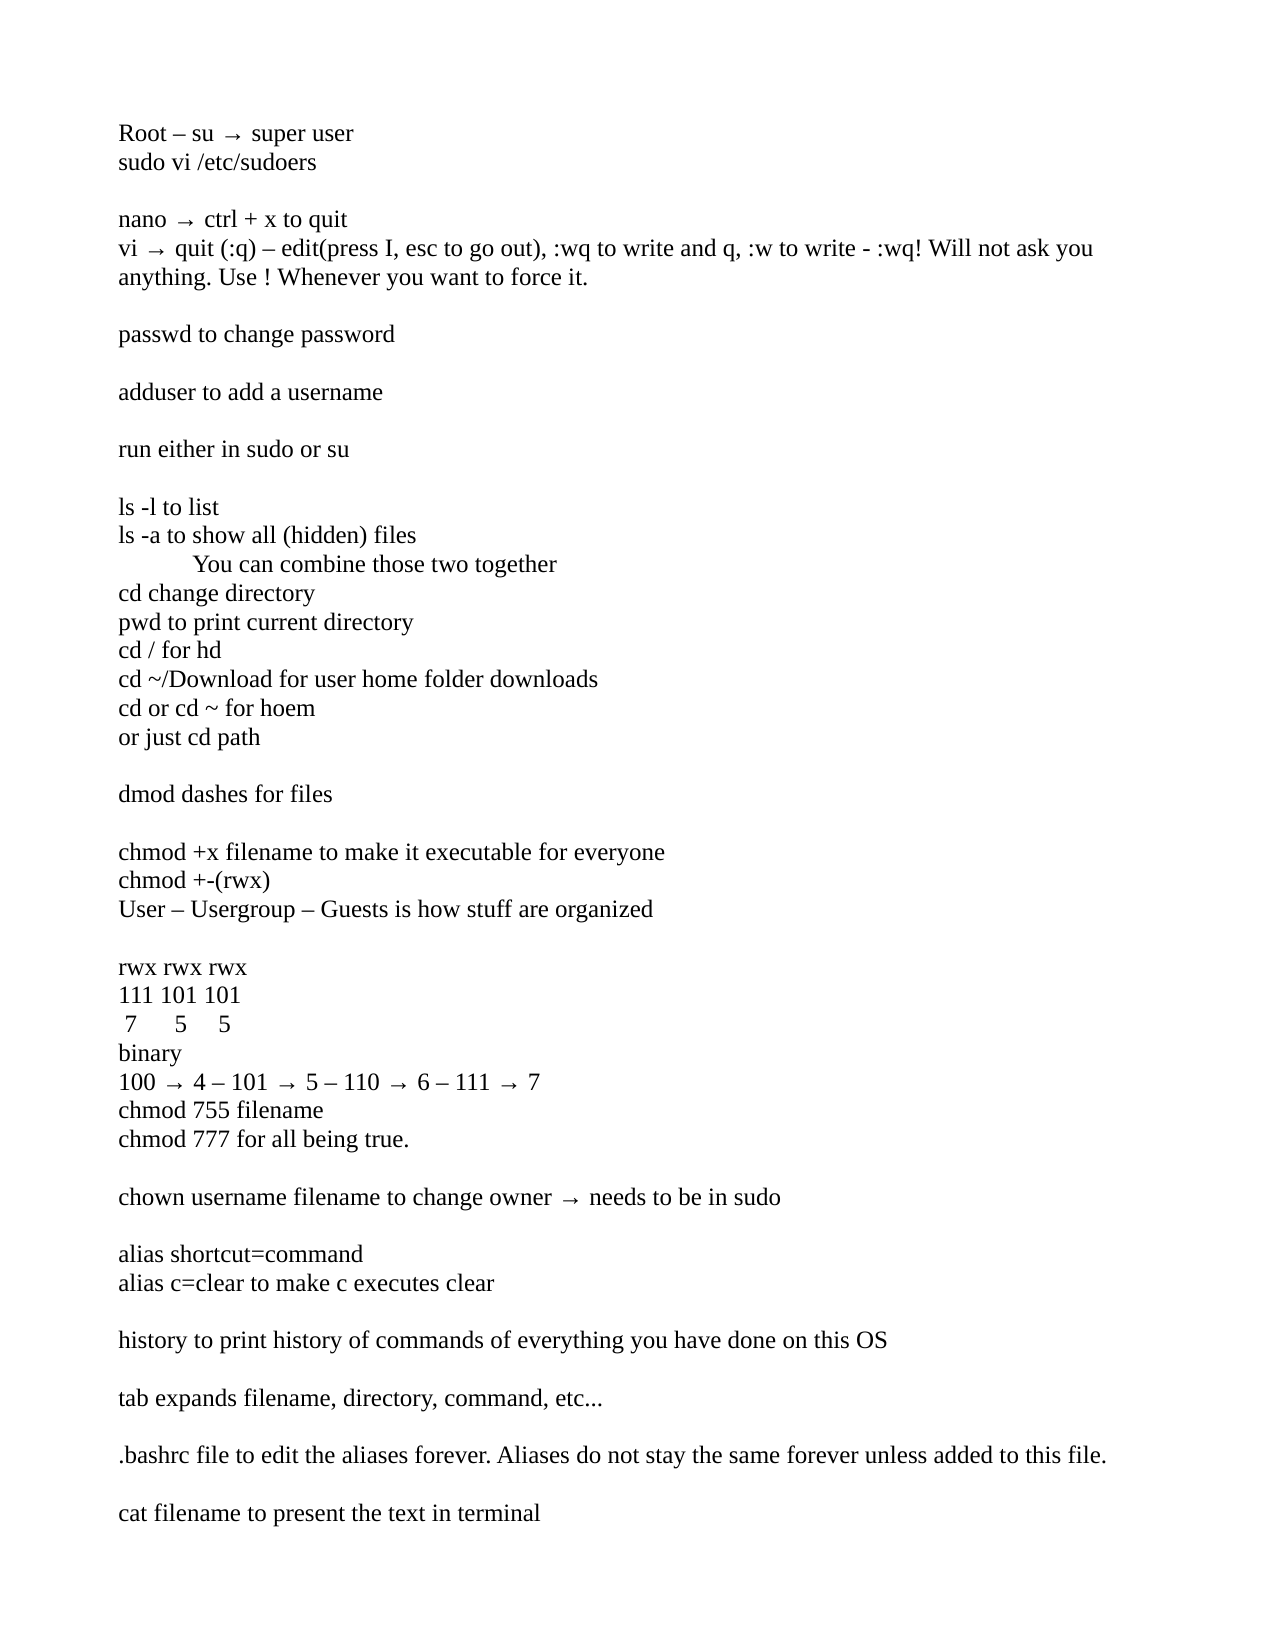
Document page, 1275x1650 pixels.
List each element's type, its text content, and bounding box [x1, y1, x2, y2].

text adduser to add a username [118, 377, 1157, 406]
text chown username filename to change owner → needs to be in sudo [118, 1182, 1157, 1211]
text passwd to change password [118, 319, 1157, 348]
text run either in sudo or su [118, 434, 1157, 463]
text nano → ctrl + x to quit [118, 204, 1157, 233]
text cd ~/Download for user home folder downloads [118, 664, 1157, 693]
text User – Usergroup – Guests is how stuff are organized [118, 894, 1157, 923]
text binary [118, 1038, 1157, 1067]
text Root – su → super user [118, 118, 1157, 147]
text or just cd path [118, 722, 1157, 751]
text 7 5 5 [118, 1009, 1157, 1038]
text cd or cd ~ for hoem [118, 693, 1157, 722]
text cd change directory [118, 578, 1157, 607]
text history to print history of commands of everything you have done on this OS [118, 1326, 1157, 1354]
text 111 101 101 [118, 981, 1157, 1009]
text dmod dashes for files [118, 779, 1157, 808]
text 100 → 4 – 101 → 5 – 110 → 6 – 111 → 7 [118, 1067, 1157, 1096]
text sudo vi /etc/sudoers [118, 147, 1157, 176]
text vi → quit (:q) – edit(press I, esc to go out), :wq to write and q, :w to write - :wq! Will not ask you anything. Use ! Whenever you want to force it. [118, 233, 1157, 291]
text tab expands filename, directory, command, etc... [118, 1383, 1157, 1412]
text alias c=clear to make c executes clear [118, 1268, 1157, 1297]
text pwd to print current directory [118, 607, 1157, 636]
text ls -a to show all (hidden) files [118, 521, 1157, 549]
text alias shortcut=command [118, 1239, 1157, 1268]
text You can combine those two together [118, 549, 1157, 578]
text cat filename to present the text in terminal [118, 1498, 1157, 1527]
text chmod +x filename to make it executable for everyone [118, 837, 1157, 866]
text chmod 777 for all being true. [118, 1124, 1157, 1153]
text chmod 755 filename [118, 1096, 1157, 1124]
text cd / for hd [118, 636, 1157, 664]
text chmod +-(rwx) [118, 866, 1157, 894]
text .bashrc file to edit the aliases forever. Aliases do not stay the same forever unless added to this file. [118, 1441, 1157, 1469]
text rwx rwx rwx [118, 952, 1157, 981]
text ls -l to list [118, 492, 1157, 521]
